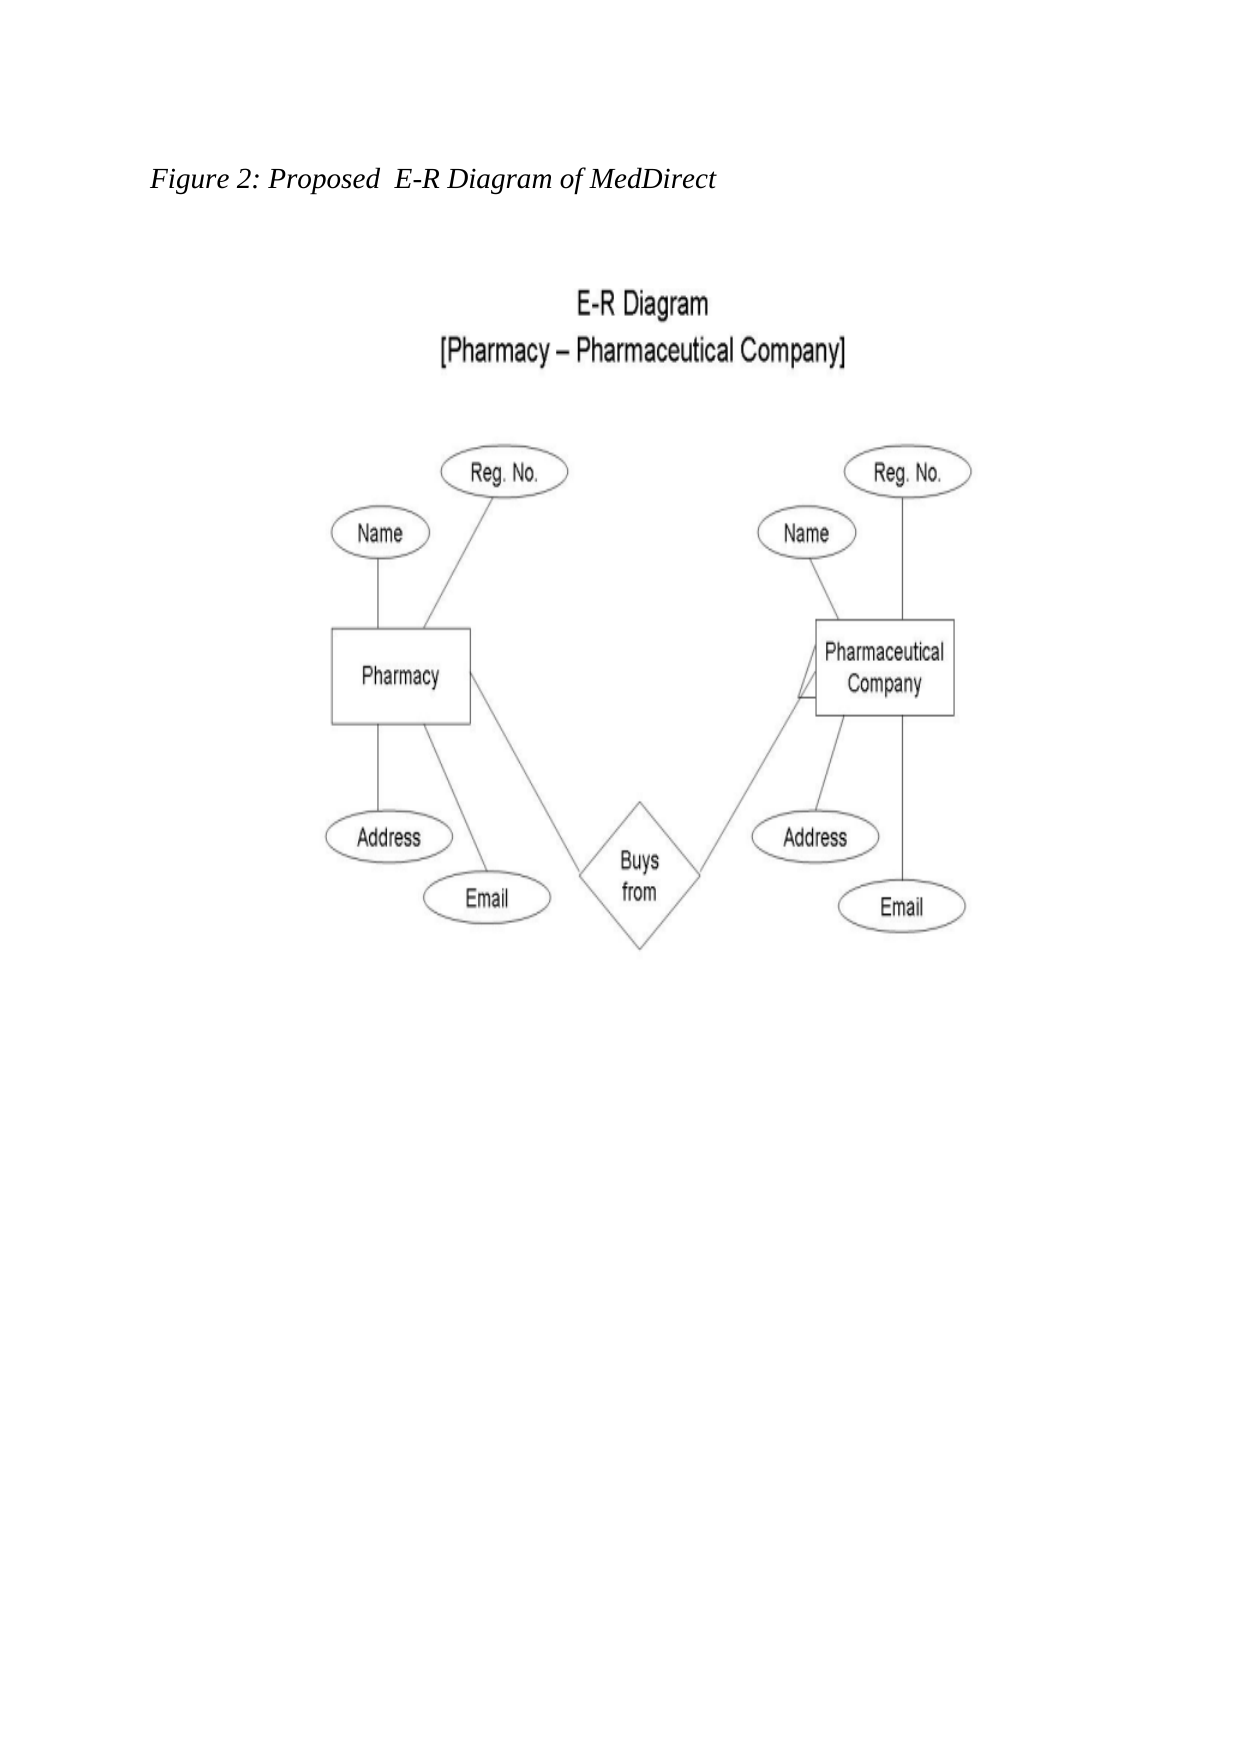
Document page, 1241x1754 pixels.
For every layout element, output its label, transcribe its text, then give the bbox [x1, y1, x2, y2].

text Figure 2: Proposed E-R Diagram of MedDirect [150, 161, 1059, 195]
picture [183, 231, 1093, 997]
